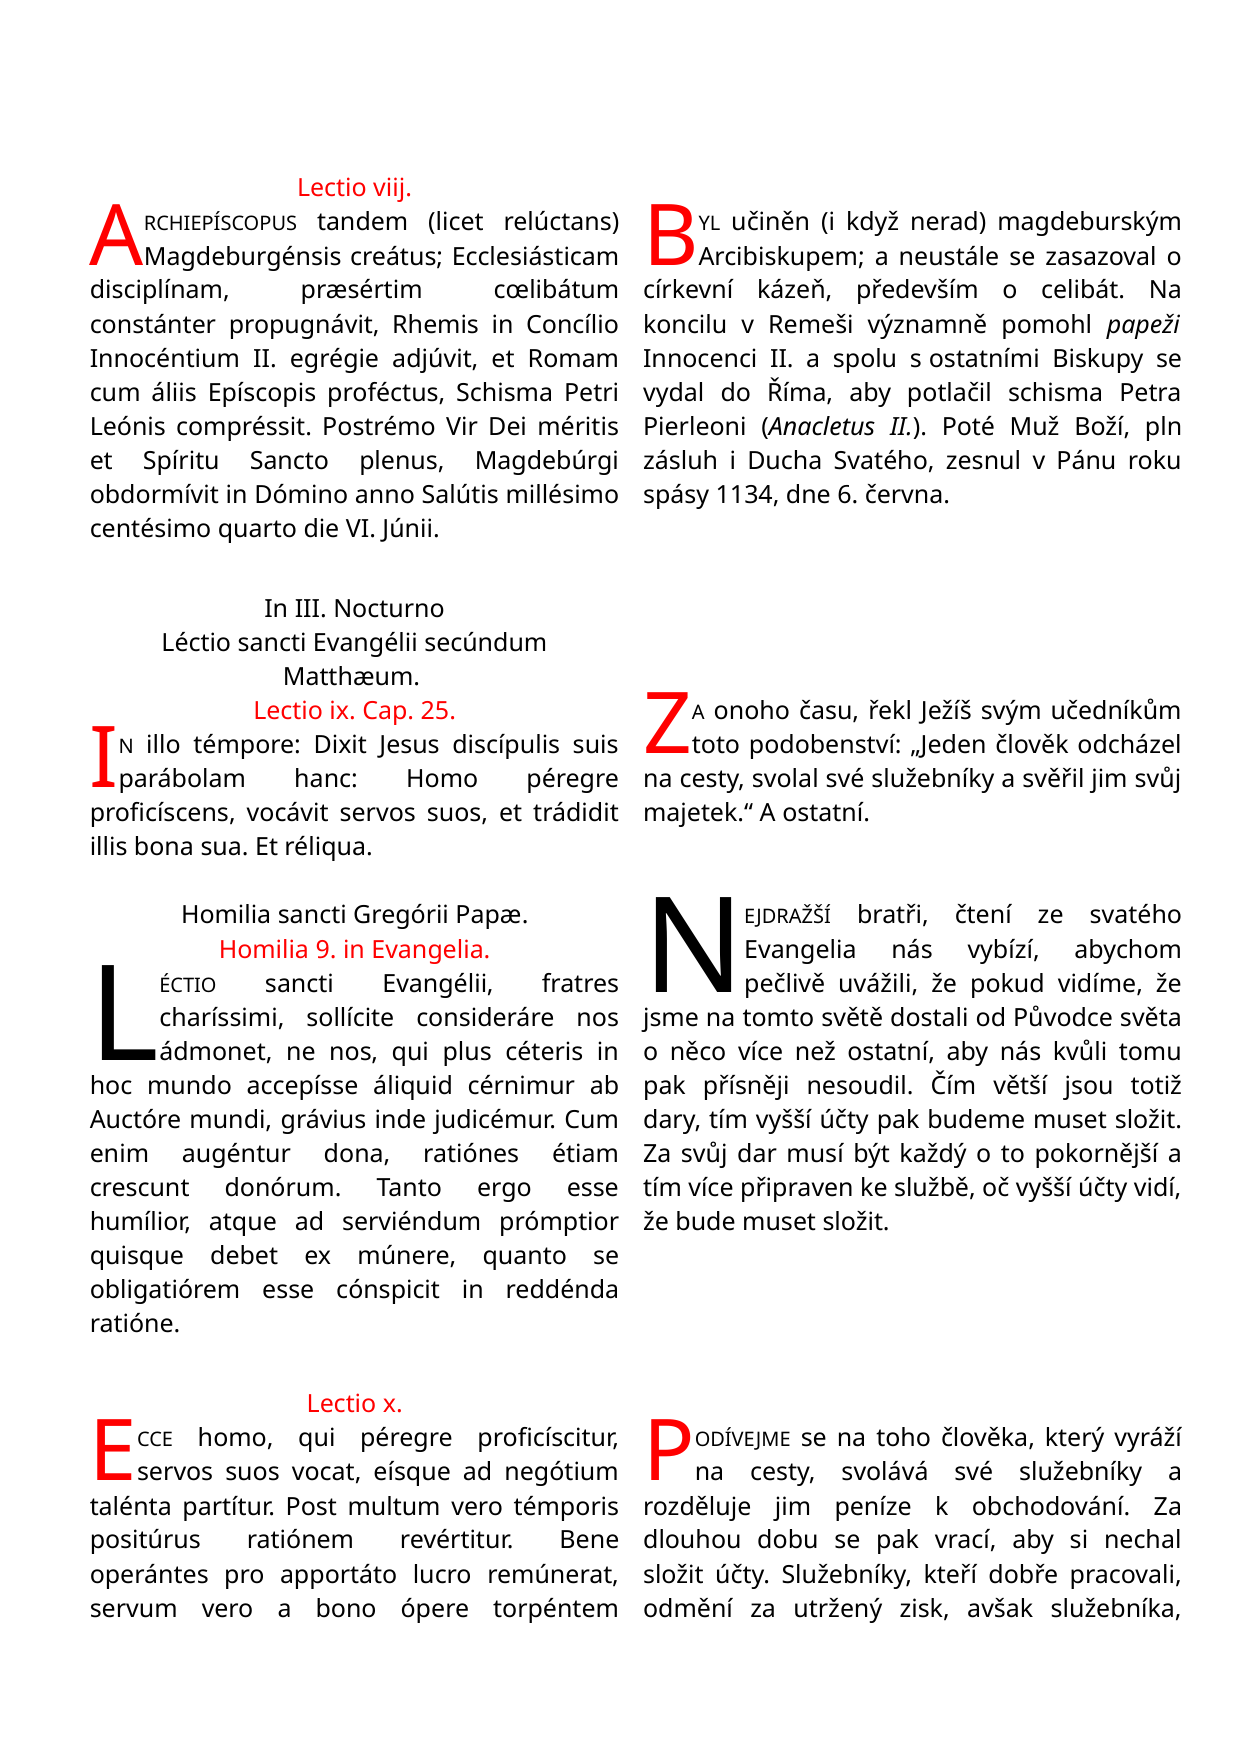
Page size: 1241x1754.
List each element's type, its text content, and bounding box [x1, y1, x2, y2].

table_cell In III. Nocturno Léctio sancti Evangélii secúndum Matthæum. Lectio ix. Cap. 25. In illo témpore: Dixit Jesus discípulis suis parábolam hanc: Homo péregre proficíscens, vocávit servos suos, et trádidit illis bona sua. Et réliqua. Homilia sancti Gregórii Papæ. Homilia 9. in Evangelia. Léctio sancti Evangélii‚ fratres charíssimi, sollícite consideráre nos ádmonet, ne nos‚ qui plus céteris in hoc mundo accepísse áliquid cérnimur ab Auctóre mundi, grávius inde judicémur. Cum enim augéntur dona, ratiónes étiam crescunt donórum. Tanto ergo esse humílior‚ atque ad serviéndum prómptior quisque debet ex múnere, quanto se obligatiórem esse cónspicit in reddénda ratióne. [78, 585, 631, 1380]
table_cell [78, 118, 631, 164]
table_cell Lectio x. Ecce homo, qui péregre proficíscitur, servos suos vocat, eísque ad negótium talénta partítur. Post multum vero témporis positúrus ratiónem revértitur. Bene operántes pro apportáto lucro remúnerat, servum vero a bono ópere torpéntem [78, 1380, 631, 1630]
table_cell Podívejme se na toho člověka, který vyráží na cesty, svolává své služebníky a rozděluje jim peníze k obchodování. Za dlouhou dobu se pak vrací, aby si nechal složit účty. Služebníky, kteří dobře pracovali, odmění za utržený zisk, avšak služebníka, [631, 1380, 1194, 1630]
table_cell [631, 118, 1194, 164]
table_cell Lectio viij. Archiepíscopus tandem (licet relúctans) Magdeburgénsis creátus; Ecclesiásticam disciplínam, præsértim cœlibátum constánter propugnávit, Rhemis in Concílio Innocéntium II. egrégie adjúvit, et Romam cum áliis Epíscopis proféctus, Schisma Petri Leónis compréssit. Postrémo Vir Dei méritis et Spíritu Sancto plenus, Magdebúrgi obdormívit in Dómino anno Salútis millésimo centésimo quarto die VI. Júnii. [78, 164, 631, 585]
table_cell Byl učiněn (i když nerad) magdeburským Arcibiskupem; a neustále se zasazoval o církevní kázeň, především o celibát. Na koncilu v Remeši významně pomohl papeži Innocenci II. a spolu s ostatními Biskupy se vydal do Říma, aby potlačil schisma Petra Pierleoni (Anacletus II.). Poté Muž Boží, pln zásluh i Ducha Svatého, zesnul v Pánu roku spásy 1134, dne 6. června. [631, 164, 1194, 585]
table_cell Za onoho času, řekl Ježíš svým učedníkům toto podobenství: „Jeden člověk odcházel na cesty, svolal své služebníky a svěřil jim svůj majetek.“ A ostatní. Nejdražší bratři, čtení ze svatého Evangelia nás vybízí, abychom pečlivě uvážili, že pokud vidíme, že jsme na tomto světě dostali od Původce světa o něco více než ostatní, aby nás kvůli tomu pak přísněji nesoudil. Čím větší jsou totiž dary, tím vyšší účty pak budeme muset složit. Za svůj dar musí být každý o to pokornější a tím více připraven ke službě, oč vyšší účty vidí, že bude muset složit. [631, 585, 1194, 1380]
